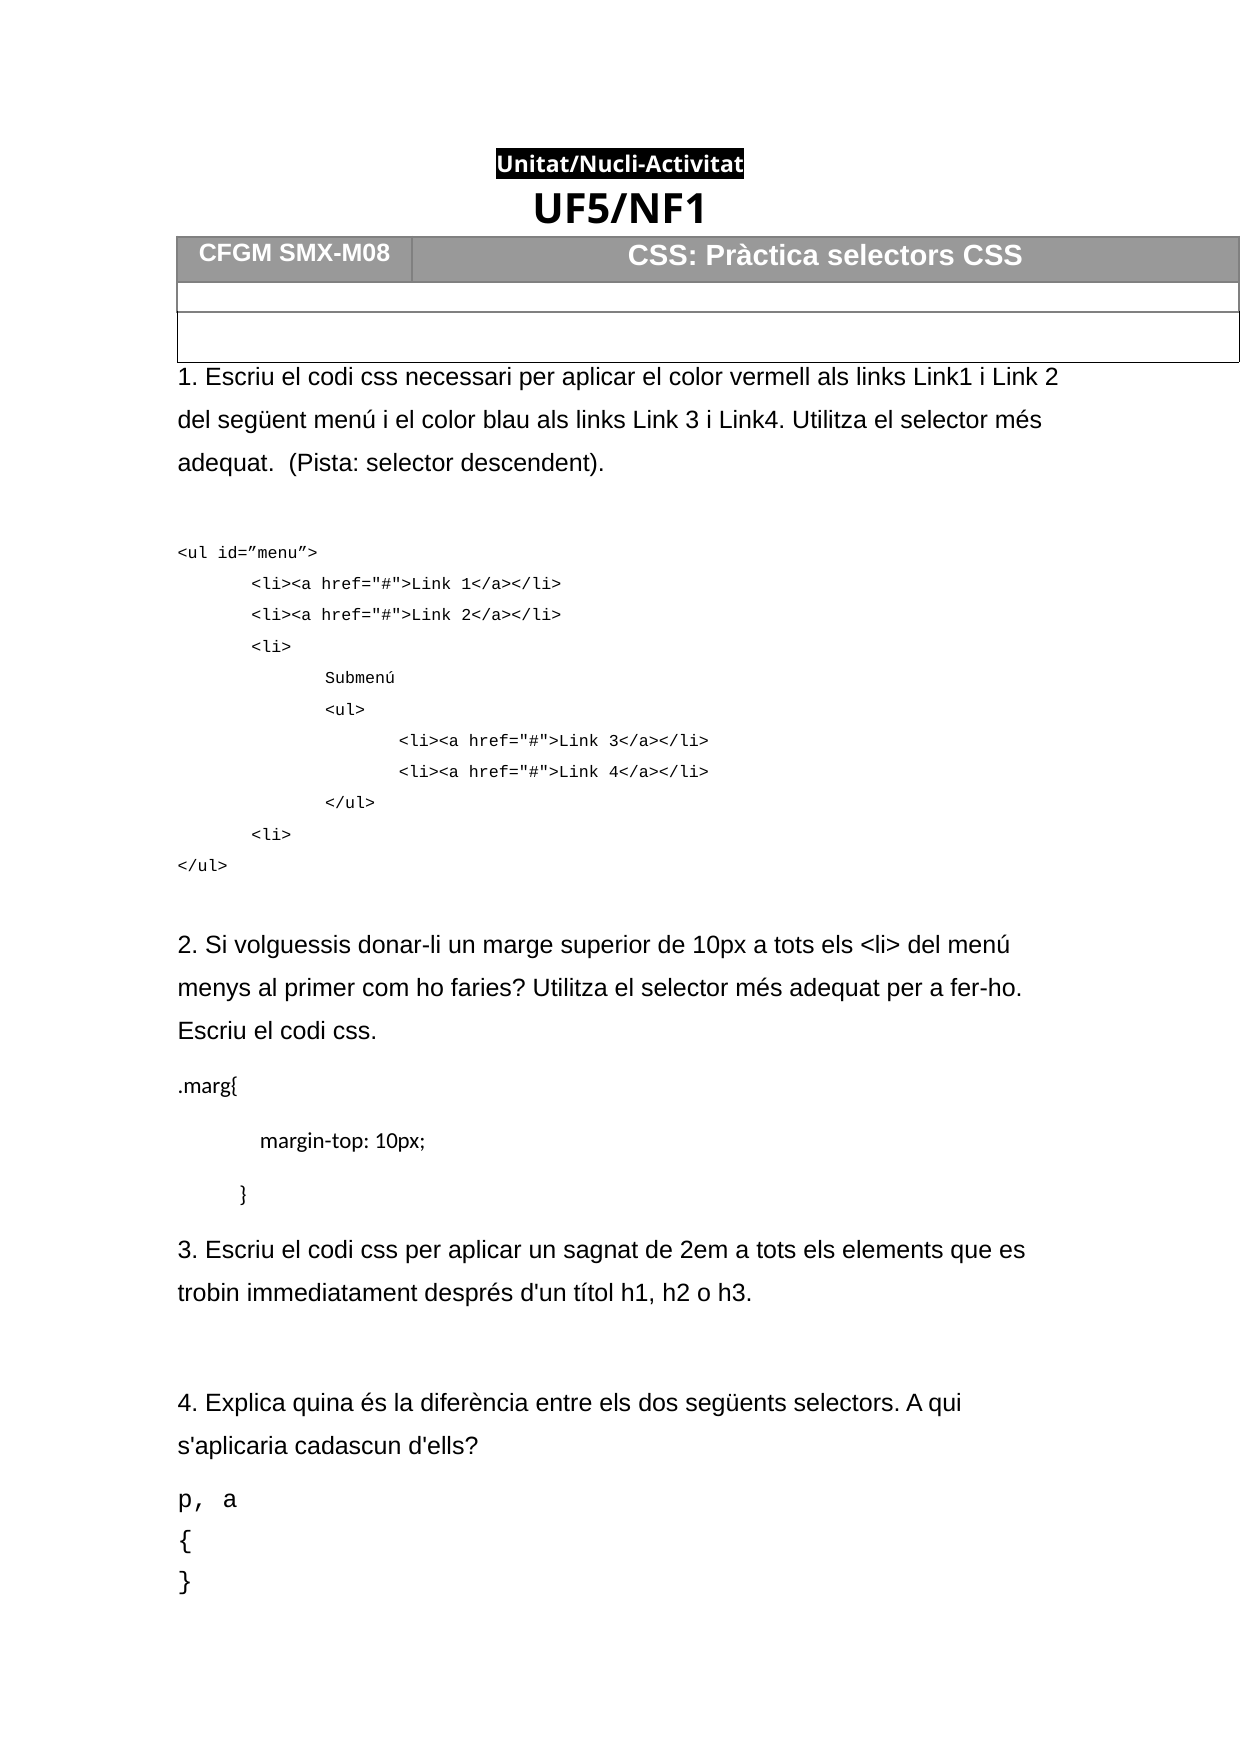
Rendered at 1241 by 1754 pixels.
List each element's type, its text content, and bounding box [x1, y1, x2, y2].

text { [177, 1528, 1063, 1556]
text Unitat/Nucli-Activitat [177, 148, 1063, 179]
text </ul> [177, 795, 1063, 814]
text UF5/NF1 [177, 179, 1063, 236]
text <ul> [177, 701, 1063, 720]
text <ul id=”menu”> [177, 544, 1063, 563]
table_cell [178, 313, 1239, 361]
table_header CFGM SMX-M08 [178, 238, 411, 281]
text .marg{ [177, 1072, 1063, 1099]
text <li> [177, 826, 1063, 845]
text </ul> [177, 858, 1063, 877]
text <li><a href="#">Link 4</a></li> [177, 764, 1063, 783]
text 2. Si volguessis donar-li un marge superior de 10px a tots els <li> del menú menys al primer com ho faries? Utilitza el selector més adequat per a fer-ho. Escriu el codi css. [177, 930, 1063, 1045]
text } [177, 1181, 1063, 1208]
text <li><a href="#">Link 2</a></li> [177, 607, 1063, 626]
text 4. Explica quina és la diferència entre els dos següents selectors. A qui s'aplicaria cadascun d'ells? [177, 1388, 1063, 1460]
table_cell [178, 283, 1238, 311]
text <li><a href="#">Link 3</a></li> [177, 732, 1063, 751]
text <li><a href="#">Link 1</a></li> [177, 576, 1063, 594]
text 3. Escriu el codi css per aplicar un sagnat de 2em a tots els elements que es trobin immediatament després d'un títol h1, h2 o h3. [177, 1235, 1063, 1307]
text } [177, 1569, 1063, 1597]
text Submenú [177, 670, 1063, 688]
table_header CSS: Pràctica selectors CSS [413, 238, 1238, 281]
text p, a [177, 1487, 1063, 1515]
text 1. Escriu el codi css necessari per aplicar el color vermell als links Link1 i Link 2 del següent menú i el color blau als links Link 3 i Link4. Utilitza el selector més adequat. (Pista: selector descendent). [177, 363, 1063, 477]
text <li> [177, 638, 1063, 657]
text margin-top: 10px; [177, 1126, 1063, 1154]
